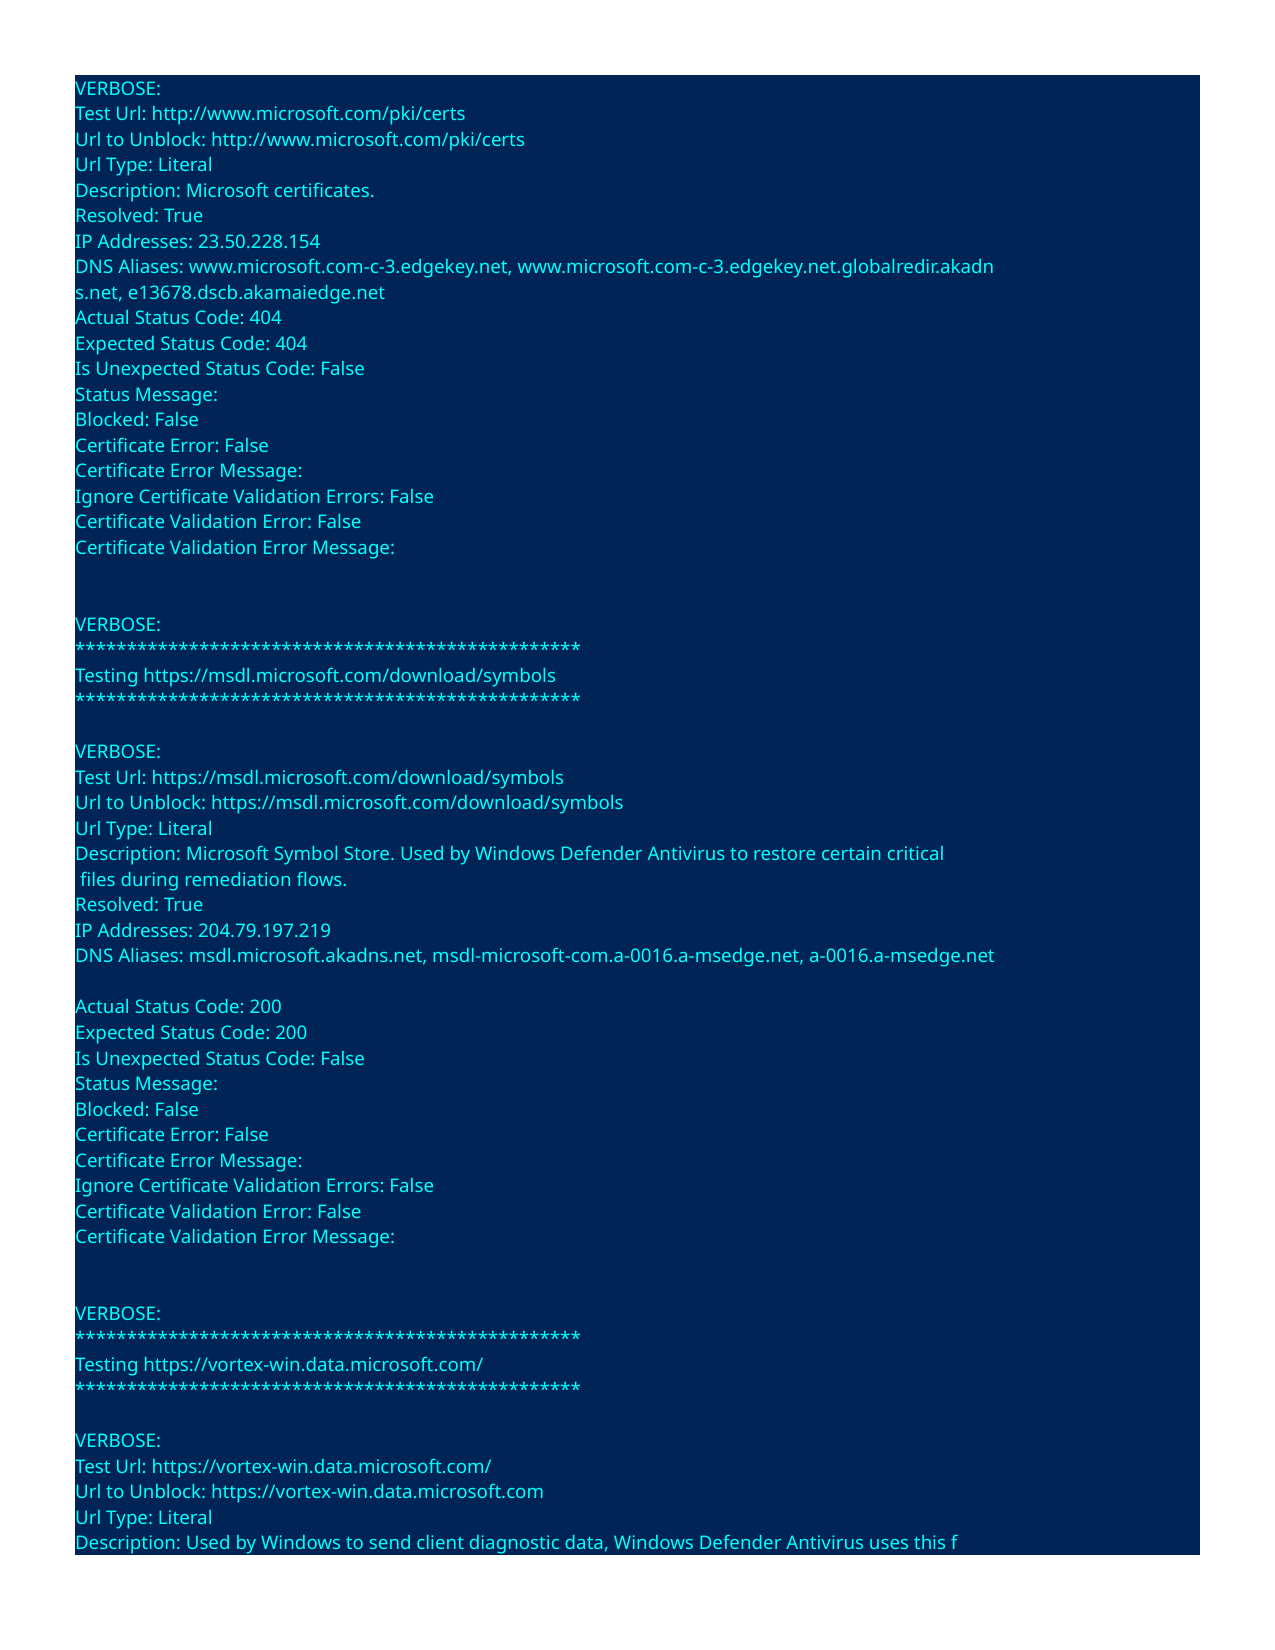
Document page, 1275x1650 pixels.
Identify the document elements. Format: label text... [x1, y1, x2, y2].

text Certificate Error Message: [75, 458, 1200, 483]
text Expected Status Code: 404 [75, 330, 1200, 356]
text VERBOSE: [75, 1428, 1200, 1453]
text Blocked: False [75, 1096, 1200, 1121]
text Description: Microsoft Symbol Store. Used by Windows Defender Antivirus to restore certain critical [75, 841, 1200, 866]
text IP Addresses: 23.50.228.154 [75, 228, 1200, 254]
text ************************************************* [75, 1377, 1200, 1402]
text Testing https://vortex-win.data.microsoft.com/ [75, 1351, 1200, 1377]
text Ignore Certificate Validation Errors: False [75, 1172, 1200, 1198]
text VERBOSE: [75, 738, 1200, 764]
text Certificate Error Message: [75, 1147, 1200, 1172]
text Resolved: True [75, 892, 1200, 917]
text Url Type: Literal [75, 815, 1200, 841]
text Test Url: http://www.microsoft.com/pki/certs [75, 101, 1200, 126]
text Certificate Validation Error Message: [75, 1223, 1200, 1249]
text Certificate Validation Error: False [75, 509, 1200, 534]
text Status Message: [75, 381, 1200, 407]
text files during remediation flows. [75, 866, 1200, 892]
text Url Type: Literal [75, 1504, 1200, 1530]
text Blocked: False [75, 407, 1200, 432]
text IP Addresses: 204.79.197.219 [75, 917, 1200, 943]
text Is Unexpected Status Code: False [75, 1045, 1200, 1070]
text Test Url: https://msdl.microsoft.com/download/symbols [75, 764, 1200, 789]
text Description: Microsoft certificates. [75, 177, 1200, 203]
text Resolved: True [75, 203, 1200, 228]
text Url Type: Literal [75, 152, 1200, 177]
text Certificate Error: False [75, 1121, 1200, 1147]
text Certificate Validation Error Message: [75, 534, 1200, 560]
text Is Unexpected Status Code: False [75, 356, 1200, 381]
text Testing https://msdl.microsoft.com/download/symbols [75, 662, 1200, 687]
text ************************************************* [75, 1326, 1200, 1351]
text Test Url: https://vortex-win.data.microsoft.com/ [75, 1453, 1200, 1479]
text DNS Aliases: www.microsoft.com-c-3.edgekey.net, www.microsoft.com-c-3.edgekey.net.globalredir.akadn [75, 254, 1200, 279]
text Url to Unblock: https://msdl.microsoft.com/download/symbols [75, 789, 1200, 815]
text ************************************************* [75, 687, 1200, 713]
text Description: Used by Windows to send client diagnostic data, Windows Defender Antivirus uses this f [75, 1530, 1200, 1555]
text Ignore Certificate Validation Errors: False [75, 483, 1200, 509]
text VERBOSE: [75, 75, 1200, 101]
text Expected Status Code: 200 [75, 1019, 1200, 1045]
text Certificate Validation Error: False [75, 1198, 1200, 1223]
text Url to Unblock: http://www.microsoft.com/pki/certs [75, 126, 1200, 152]
text Actual Status Code: 404 [75, 305, 1200, 330]
text VERBOSE: [75, 611, 1200, 636]
text s.net, e13678.dscb.akamaiedge.net [75, 279, 1200, 305]
text Status Message: [75, 1070, 1200, 1096]
text Certificate Error: False [75, 432, 1200, 458]
text Url to Unblock: https://vortex-win.data.microsoft.com [75, 1479, 1200, 1504]
text VERBOSE: [75, 1300, 1200, 1326]
text DNS Aliases: msdl.microsoft.akadns.net, msdl-microsoft-com.a-0016.a-msedge.net, a-0016.a-msedge.net [75, 943, 1200, 968]
text ************************************************* [75, 636, 1200, 662]
text Actual Status Code: 200 [75, 994, 1200, 1019]
